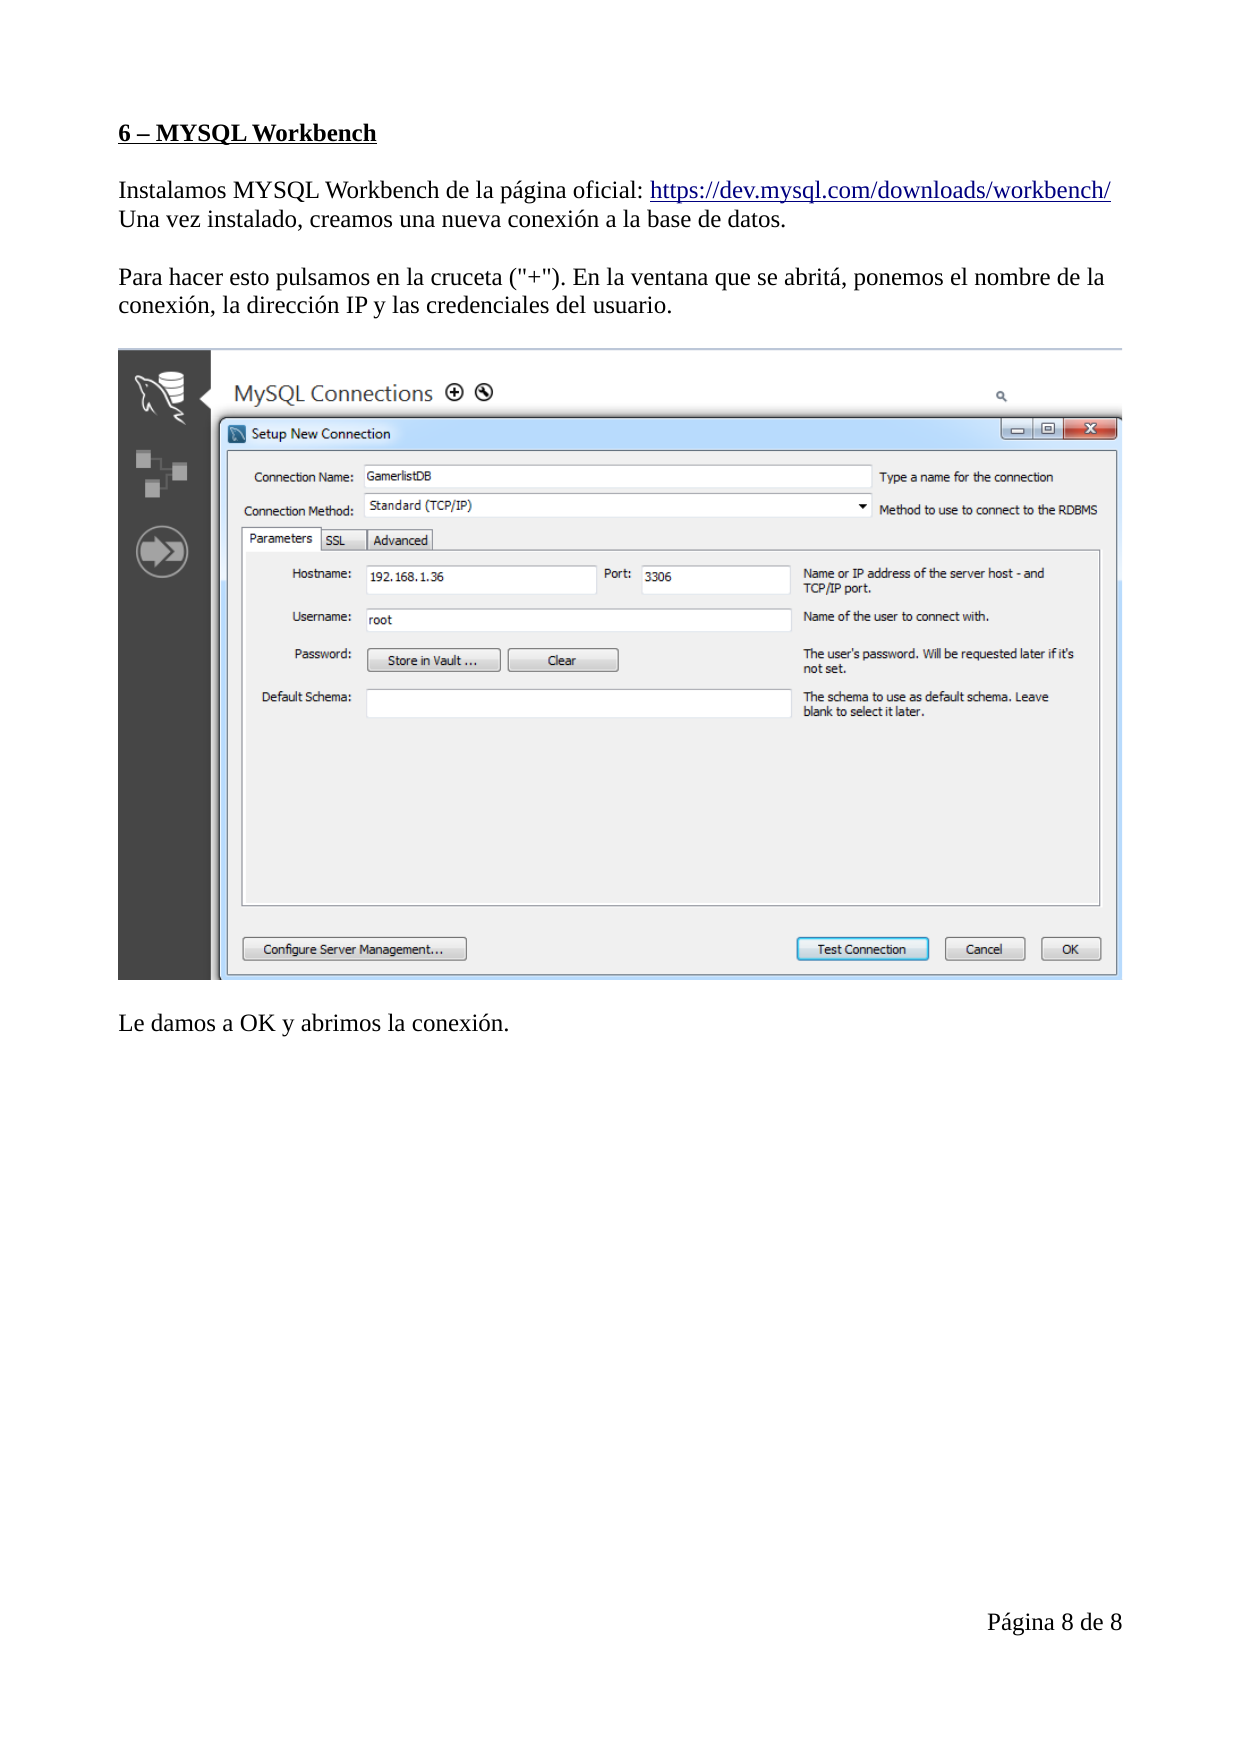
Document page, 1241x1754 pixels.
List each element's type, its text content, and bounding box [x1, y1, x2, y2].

text Una vez instalado, creamos una nueva conexión a la base de datos. [118, 204, 1122, 233]
text Instalamos MYSQL Workbench de la página oficial: https://dev.mysql.com/downloads/workbench/ [118, 176, 1122, 204]
text Le damos a OK y abrimos la conexión. [118, 1008, 1122, 1037]
picture [118, 348, 1123, 980]
text Para hacer esto pulsamos en la cruceta ("+"). En la ventana que se abritá, ponemos el nombre de la conexión, la dirección IP y las credenciales del usuario. [118, 262, 1122, 319]
text 6 – MYSQL Workbench [118, 118, 1122, 147]
